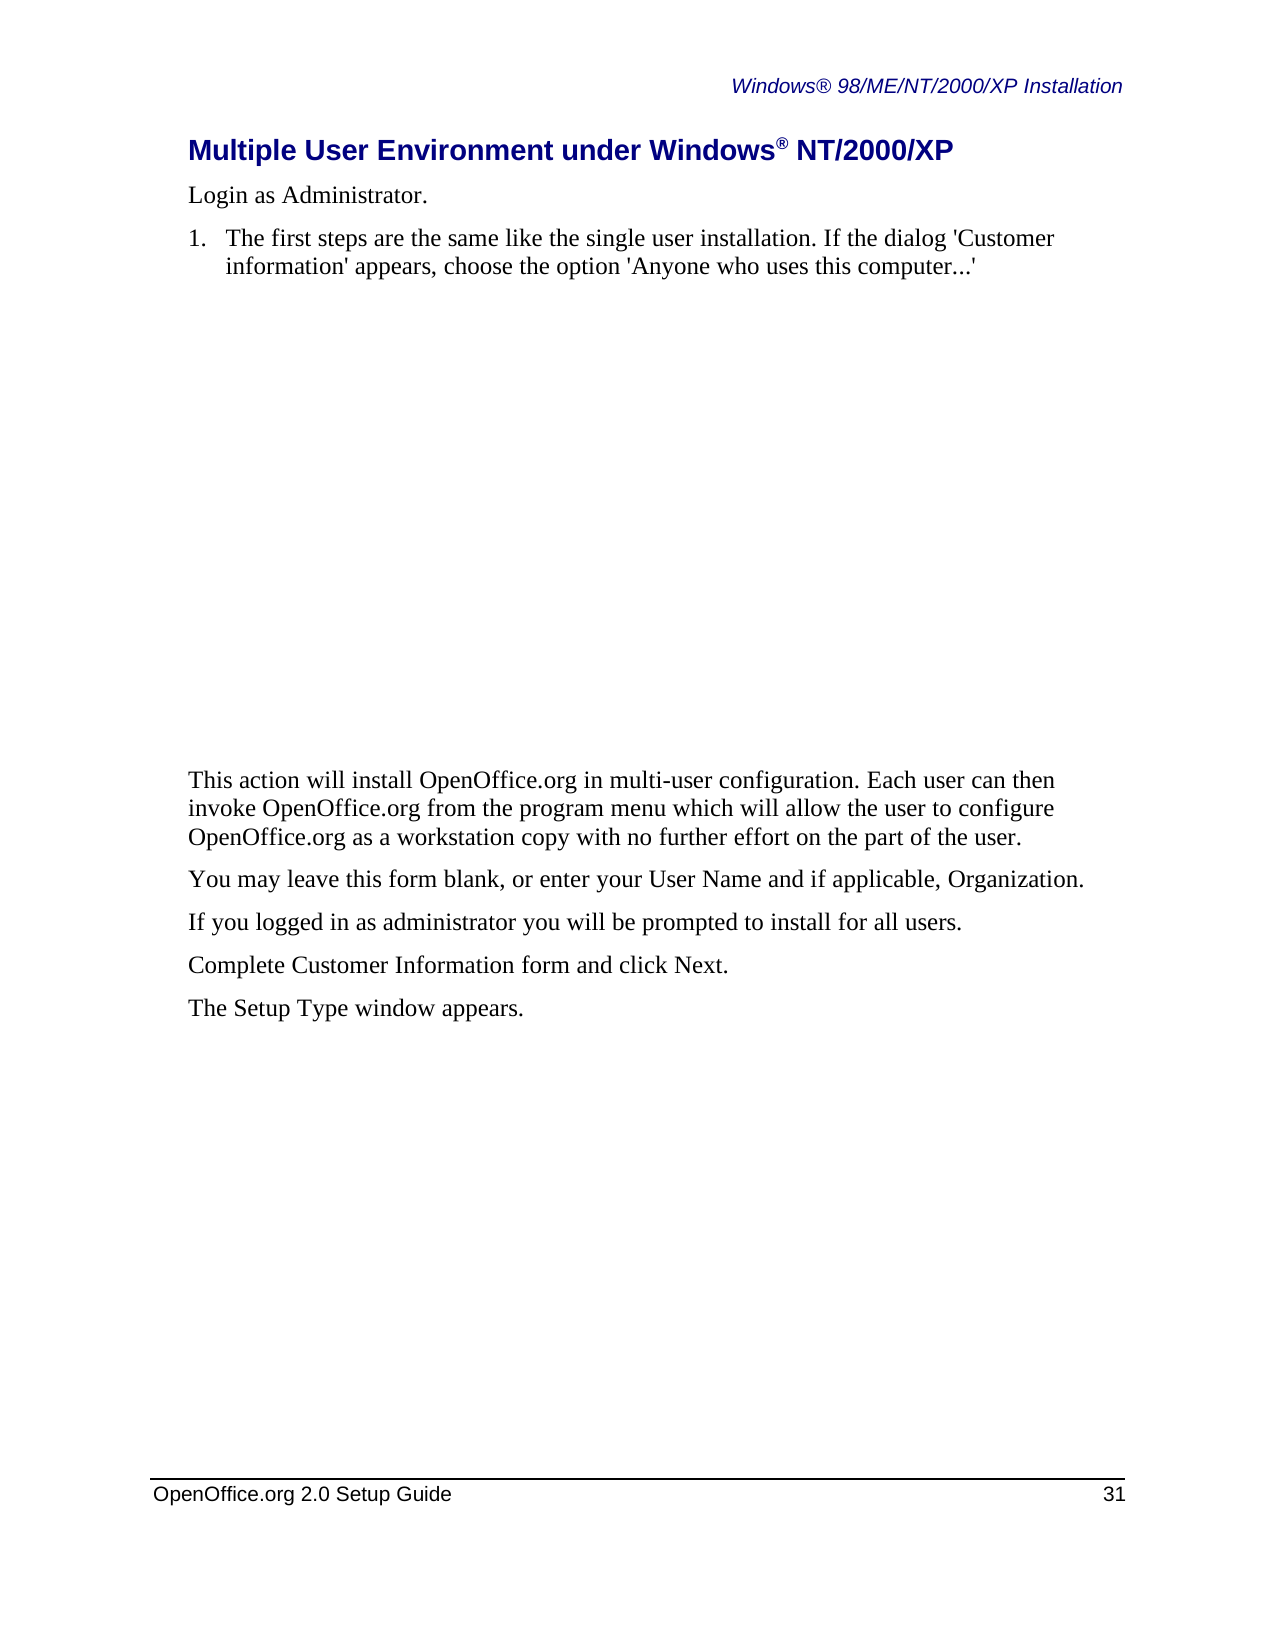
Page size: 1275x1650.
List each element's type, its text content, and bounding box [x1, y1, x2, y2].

text You may leave this form blank, or enter your User Name and if applicable, Organization. [188, 865, 1125, 893]
text If you logged in as administrator you will be prompted to install for all users. [188, 908, 1125, 936]
list The first steps are the same like the single user installation. If the dialog 'Customer information' appears, choose the option 'Anyone who uses this computer...' [188, 224, 1125, 308]
text Complete Customer Information form and click Next. [188, 951, 1125, 979]
subtitle Multiple User Environment under Windows® NT/2000/XP [188, 134, 1125, 166]
text The Setup Type window appears. [188, 994, 1125, 1022]
text This action will install OpenOffice.org in multi-user configuration. Each user can then invoke OpenOffice.org from the program menu which will allow the user to configure OpenOffice.org as a workstation copy with no further effort on the part of the user. [188, 323, 1125, 850]
text Login as Administrator. [188, 181, 1125, 209]
